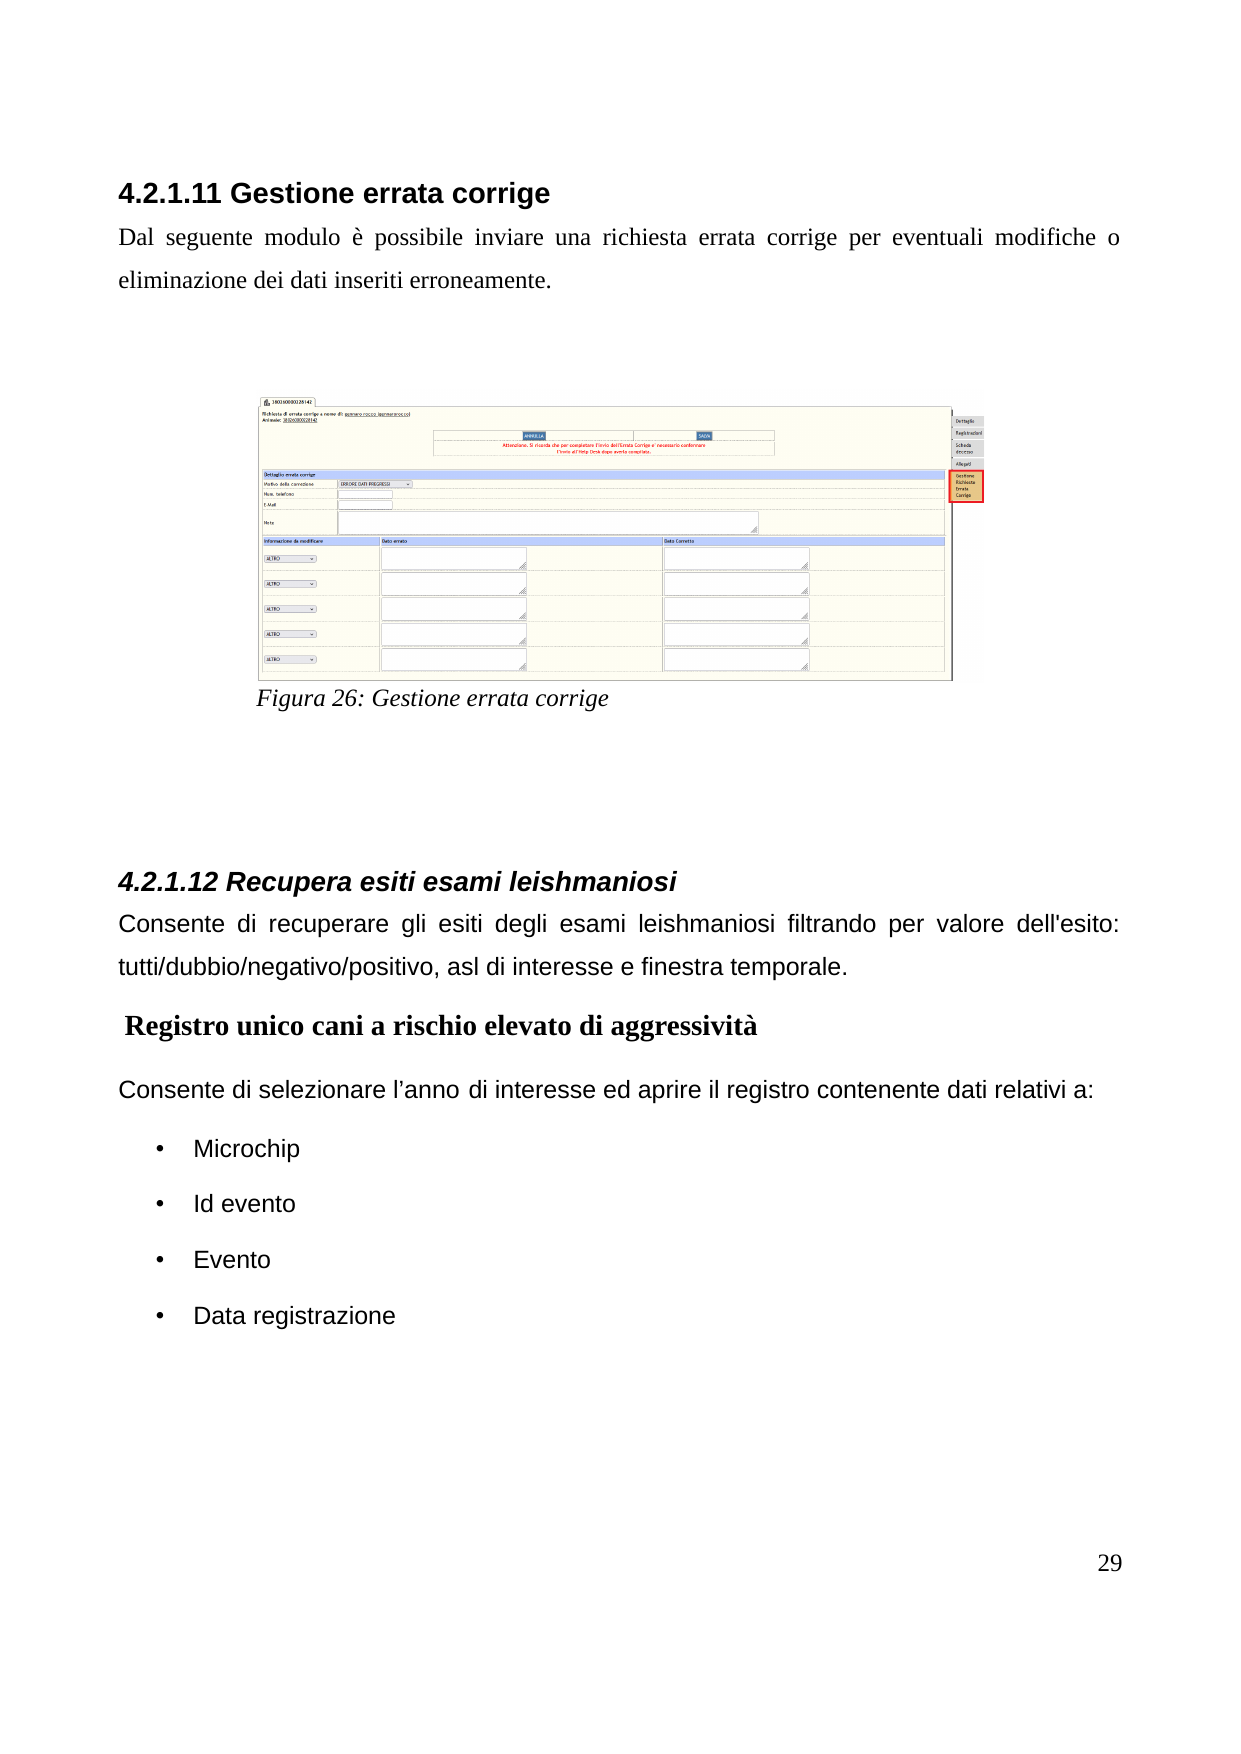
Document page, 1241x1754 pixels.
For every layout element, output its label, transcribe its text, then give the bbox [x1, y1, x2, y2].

text Registro unico cani a rischio elevato di aggressività [118, 1008, 1122, 1042]
text Dal seguente modulo è possibile inviare una richiesta errata corrige per eventuali modifiche o eliminazione dei dati inseriti erroneamente. [118, 222, 1122, 294]
list Microchip [156, 1134, 1122, 1162]
subtitle 4.2.1.12 Recupera esiti esami leishmaniosi [118, 865, 1122, 897]
text Figura 26: Gestione errata corrige [256, 683, 984, 711]
subtitle 4.2.1.11 Gestione errata corrige [118, 176, 1122, 210]
picture [256, 389, 985, 683]
list Data registrazione [156, 1301, 1122, 1330]
text Consente di selezionare l’anno di interesse ed aprire il registro contenente dati relativi a: [118, 1071, 1122, 1104]
list Evento [156, 1245, 1122, 1274]
text Consente di recuperare gli esiti degli esami leishmaniosi filtrando per valore dell'esito: tutti/dubbio/negativo/positivo, asl di interesse e finestra temporale. [118, 909, 1122, 981]
list Id evento [156, 1189, 1122, 1218]
